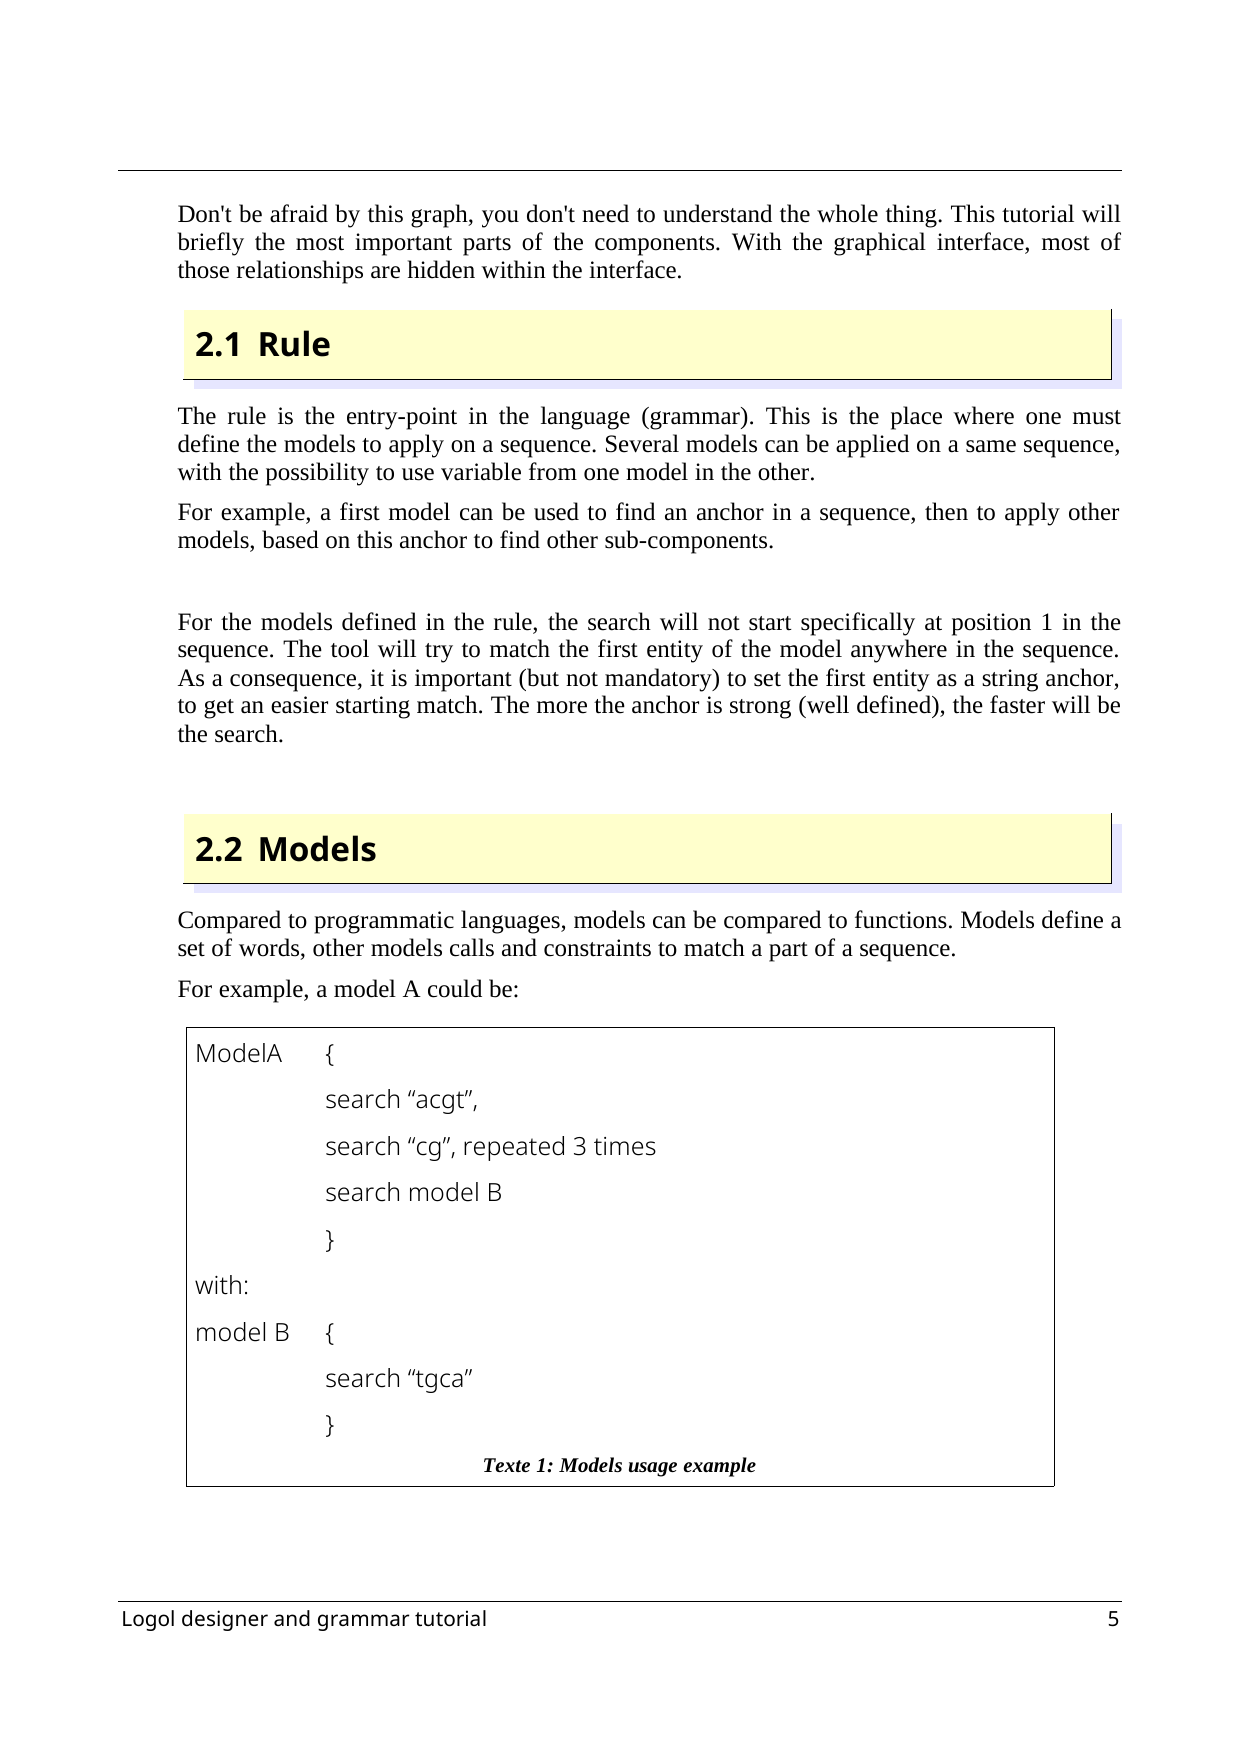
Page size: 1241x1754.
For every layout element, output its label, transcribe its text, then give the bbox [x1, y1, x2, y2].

text ModelA { [195, 1036, 1045, 1070]
text model B { [195, 1314, 1045, 1348]
text search “acgt”, [195, 1082, 1045, 1116]
subtitle Models [184, 814, 1111, 883]
text with: [195, 1268, 1045, 1302]
text } [195, 1407, 1045, 1441]
text } [195, 1222, 1045, 1256]
text Compared to programmatic languages, models can be compared to functions. Models define a set of words, other models calls and constraints to match a part of a sequence. [177, 906, 1122, 962]
text For example, a model A could be: [177, 974, 1122, 1002]
text Don't be afraid by this graph, you don't need to understand the whole thing. This tutorial will briefly the most important parts of the components. With the graphical interface, most of those relationships are hidden within the interface. [177, 200, 1122, 284]
text For the models defined in the rule, the search will not start specifically at position 1 in the sequence. The tool will try to match the first entity of the model anywhere in the sequence. As a consequence, it is important (but not mandatory) to set the first entity as a string anchor, to get an easier starting match. The more the anchor is strong (well defined), the faster will be the search. [177, 607, 1122, 747]
text search “cg”, repeated 3 times [195, 1129, 1045, 1163]
text search “tgca” [195, 1361, 1045, 1395]
text The rule is the entry-point in the language (grammar). This is the place where one must define the models to apply on a sequence. Several models can be applied on a same sequence, with the possibility to use variable from one model in the other. [177, 402, 1122, 486]
text For example, a first model can be used to find an anchor in a sequence, then to apply other models, based on this anchor to find other sub-components. [177, 498, 1122, 554]
text search model B [195, 1175, 1045, 1209]
text Texte 1: Models usage example [195, 1454, 1045, 1477]
subtitle Rule [184, 310, 1111, 379]
